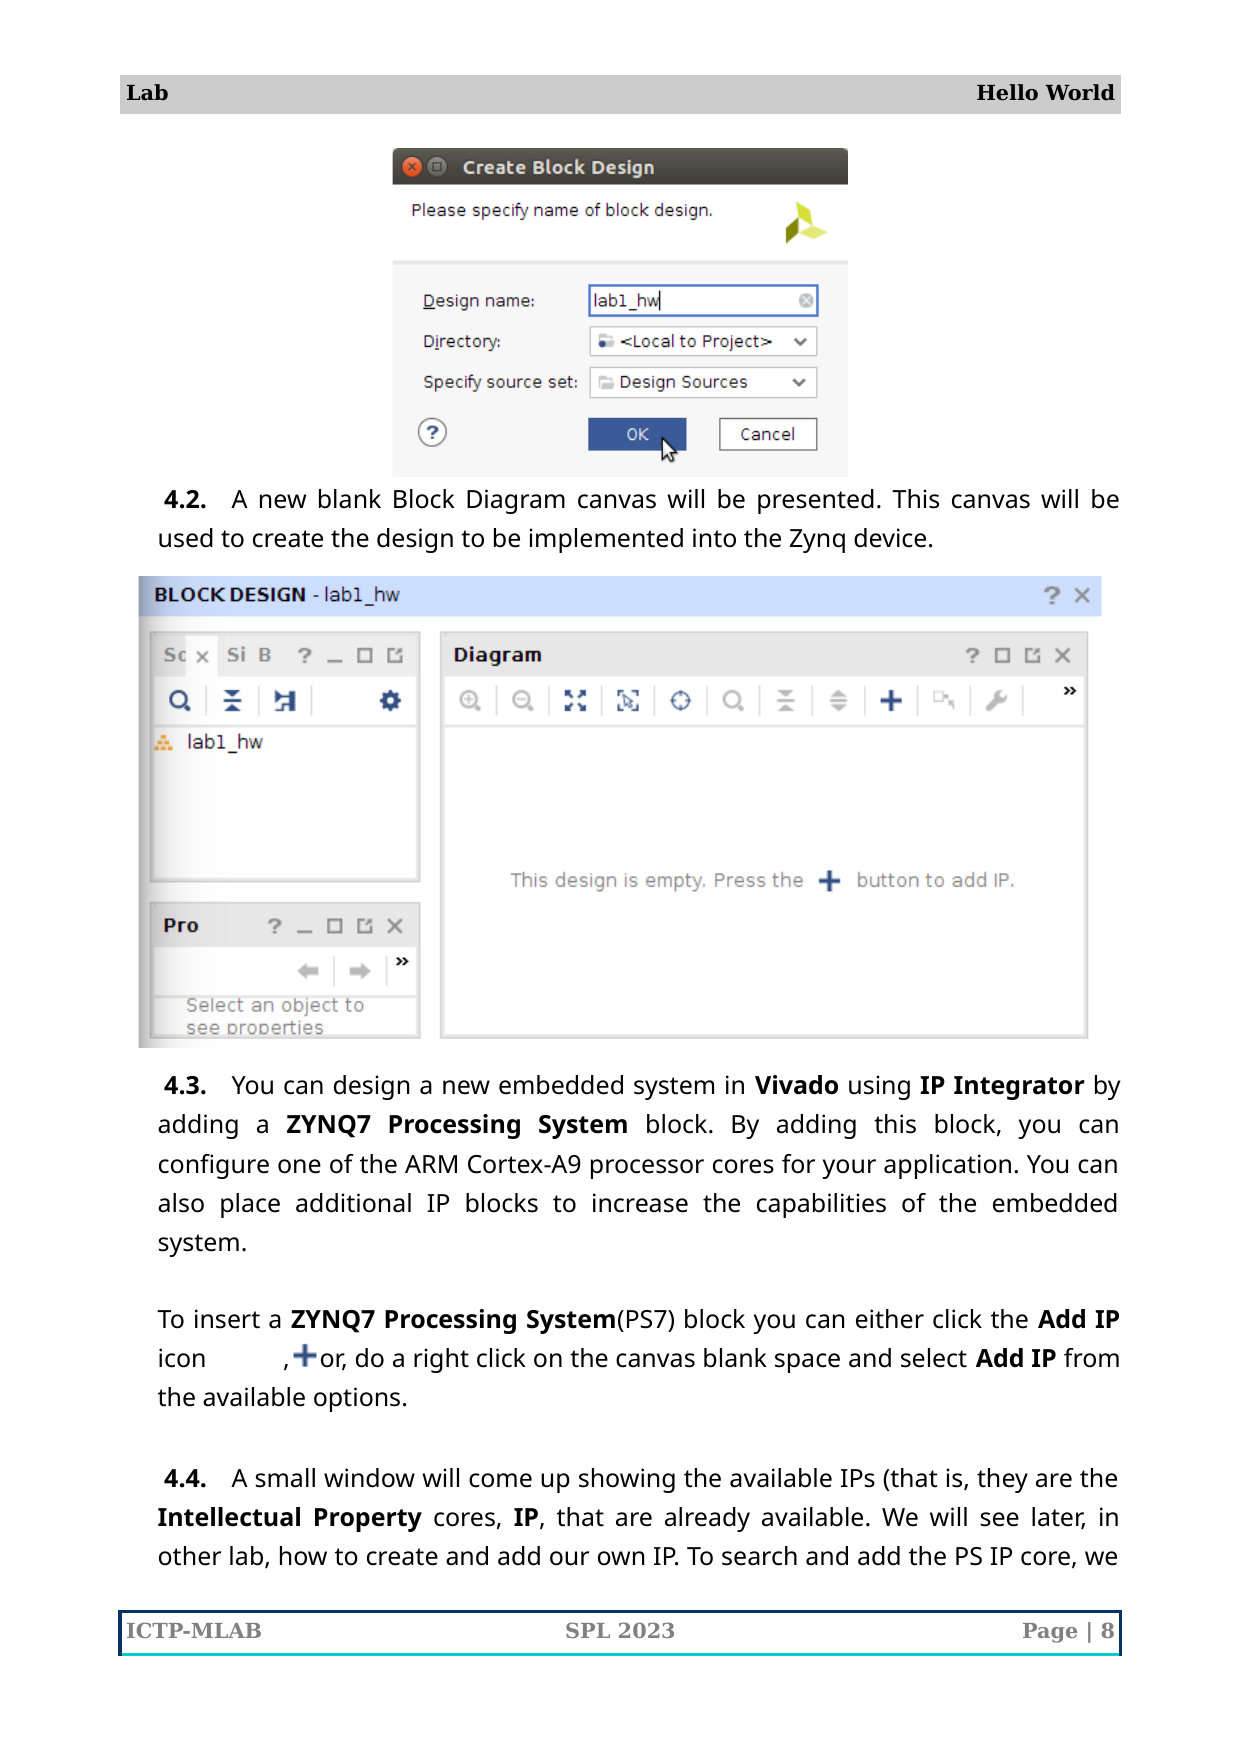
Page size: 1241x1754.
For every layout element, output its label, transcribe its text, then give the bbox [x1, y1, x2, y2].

list A small window will come up showing the available IPs (that is, they are the Intellectual Property cores, IP, that are already available. We will see later, in other lab, how to create and add our own IP. To search and add the PS IP core, we [157, 1461, 1121, 1573]
picture [289, 1338, 320, 1375]
picture [138, 576, 1102, 1048]
list You can design a new embedded system in Vivado using IP Integrator by adding a ZYNQ7 Processing System block. By adding this block, you can configure one of the ARM Cortex-A9 processor cores for your application. You can also place additional IP blocks to increase the capabilities of the embedded system. [157, 597, 1121, 1259]
list A new blank Block Diagram canvas will be presented. This canvas will be used to create the design to be implemented into the Zynq device. [157, 148, 1121, 554]
list To insert a ZYNQ7 Processing System(PS7) block you can either click the Add IP icon , or, do a right click on the canvas blank space and select Add IP from the available options. [157, 1301, 1121, 1414]
picture [392, 148, 848, 477]
